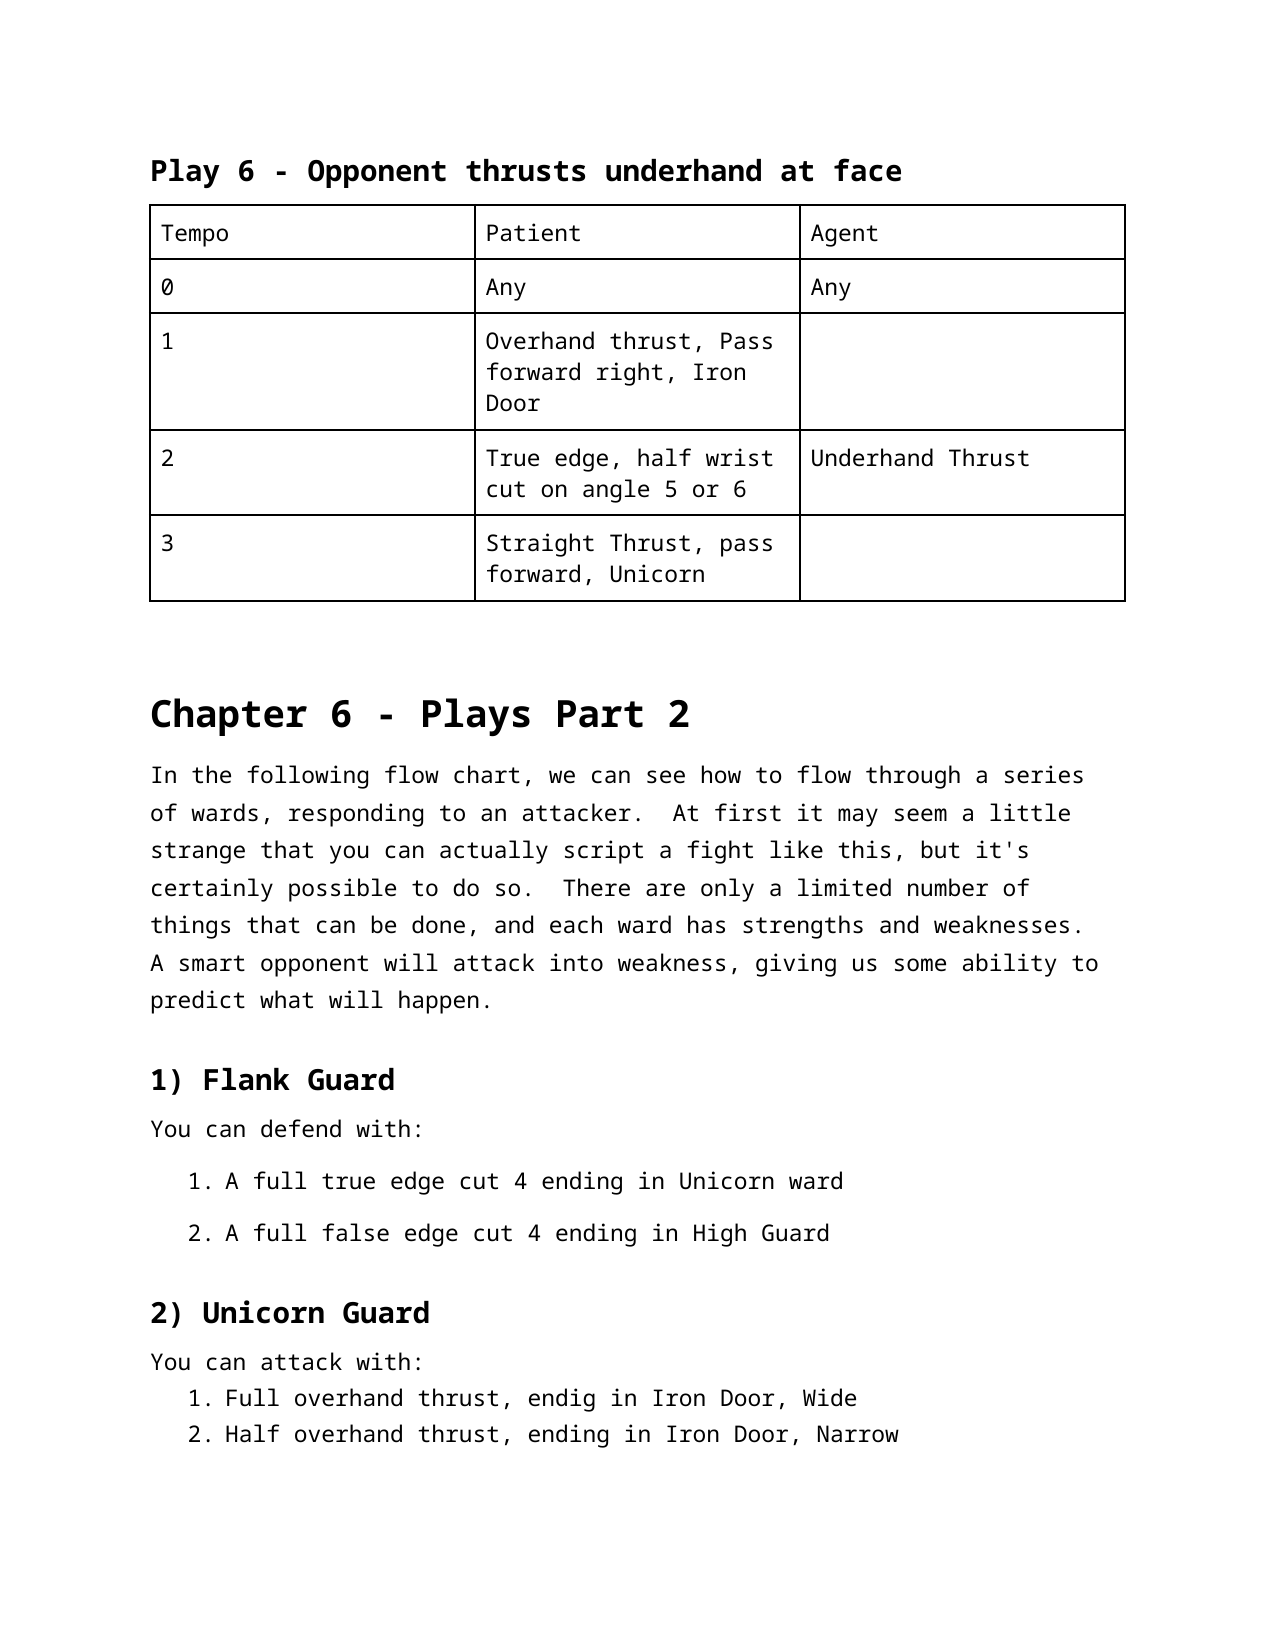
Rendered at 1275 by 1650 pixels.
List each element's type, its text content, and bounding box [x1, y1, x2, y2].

table_cell [801, 516, 1124, 600]
subtitle 1) Flank Guard [150, 1059, 1125, 1099]
table_cell Underhand Thrust [801, 431, 1124, 514]
table_cell True edge, half wrist cut on angle 5 or 6 [476, 431, 799, 514]
table_cell Any [801, 260, 1124, 312]
table_cell Any [476, 260, 799, 312]
table_header Tempo [151, 206, 474, 258]
subtitle Chapter 6 ‑ Plays Part 2 [150, 688, 1125, 739]
subtitle 2) Unicorn Guard [150, 1292, 1125, 1332]
list A full true edge cut 4 ending in Unicorn ward [187, 1165, 1125, 1196]
table_cell 1 [151, 314, 474, 429]
table_header Agent [801, 206, 1124, 258]
table_cell 0 [151, 260, 474, 312]
subtitle In the following flow chart, we can see how to flow through a series of wards, responding to an attacker. At first it may seem a little strange that you can actually script a fight like this, but it's certainly possible to do so. There are only a limited number of things that can be done, and each ward has strengths and weaknesses. A smart opponent will attack into weakness, giving us some ability to predict what will happen. [150, 759, 1125, 1015]
table_cell [801, 314, 1124, 429]
list Full overhand thrust, endig in Iron Door, Wide [187, 1382, 1125, 1413]
text You can defend with: [150, 1113, 1125, 1144]
list Half overhand thrust, ending in Iron Door, Narrow [187, 1418, 1125, 1449]
list A full false edge cut 4 ending in High Guard [187, 1217, 1125, 1248]
table_header Patient [476, 206, 799, 258]
table_cell Straight Thrust, pass forward, Unicorn [476, 516, 799, 600]
table_cell 3 [151, 516, 474, 600]
table_cell Overhand thrust, Pass forward right, Iron Door [476, 314, 799, 429]
table_cell 2 [151, 431, 474, 514]
text You can attack with: [150, 1346, 1125, 1377]
subtitle Play 6 ‑ Opponent thrusts underhand at face [150, 150, 1125, 190]
